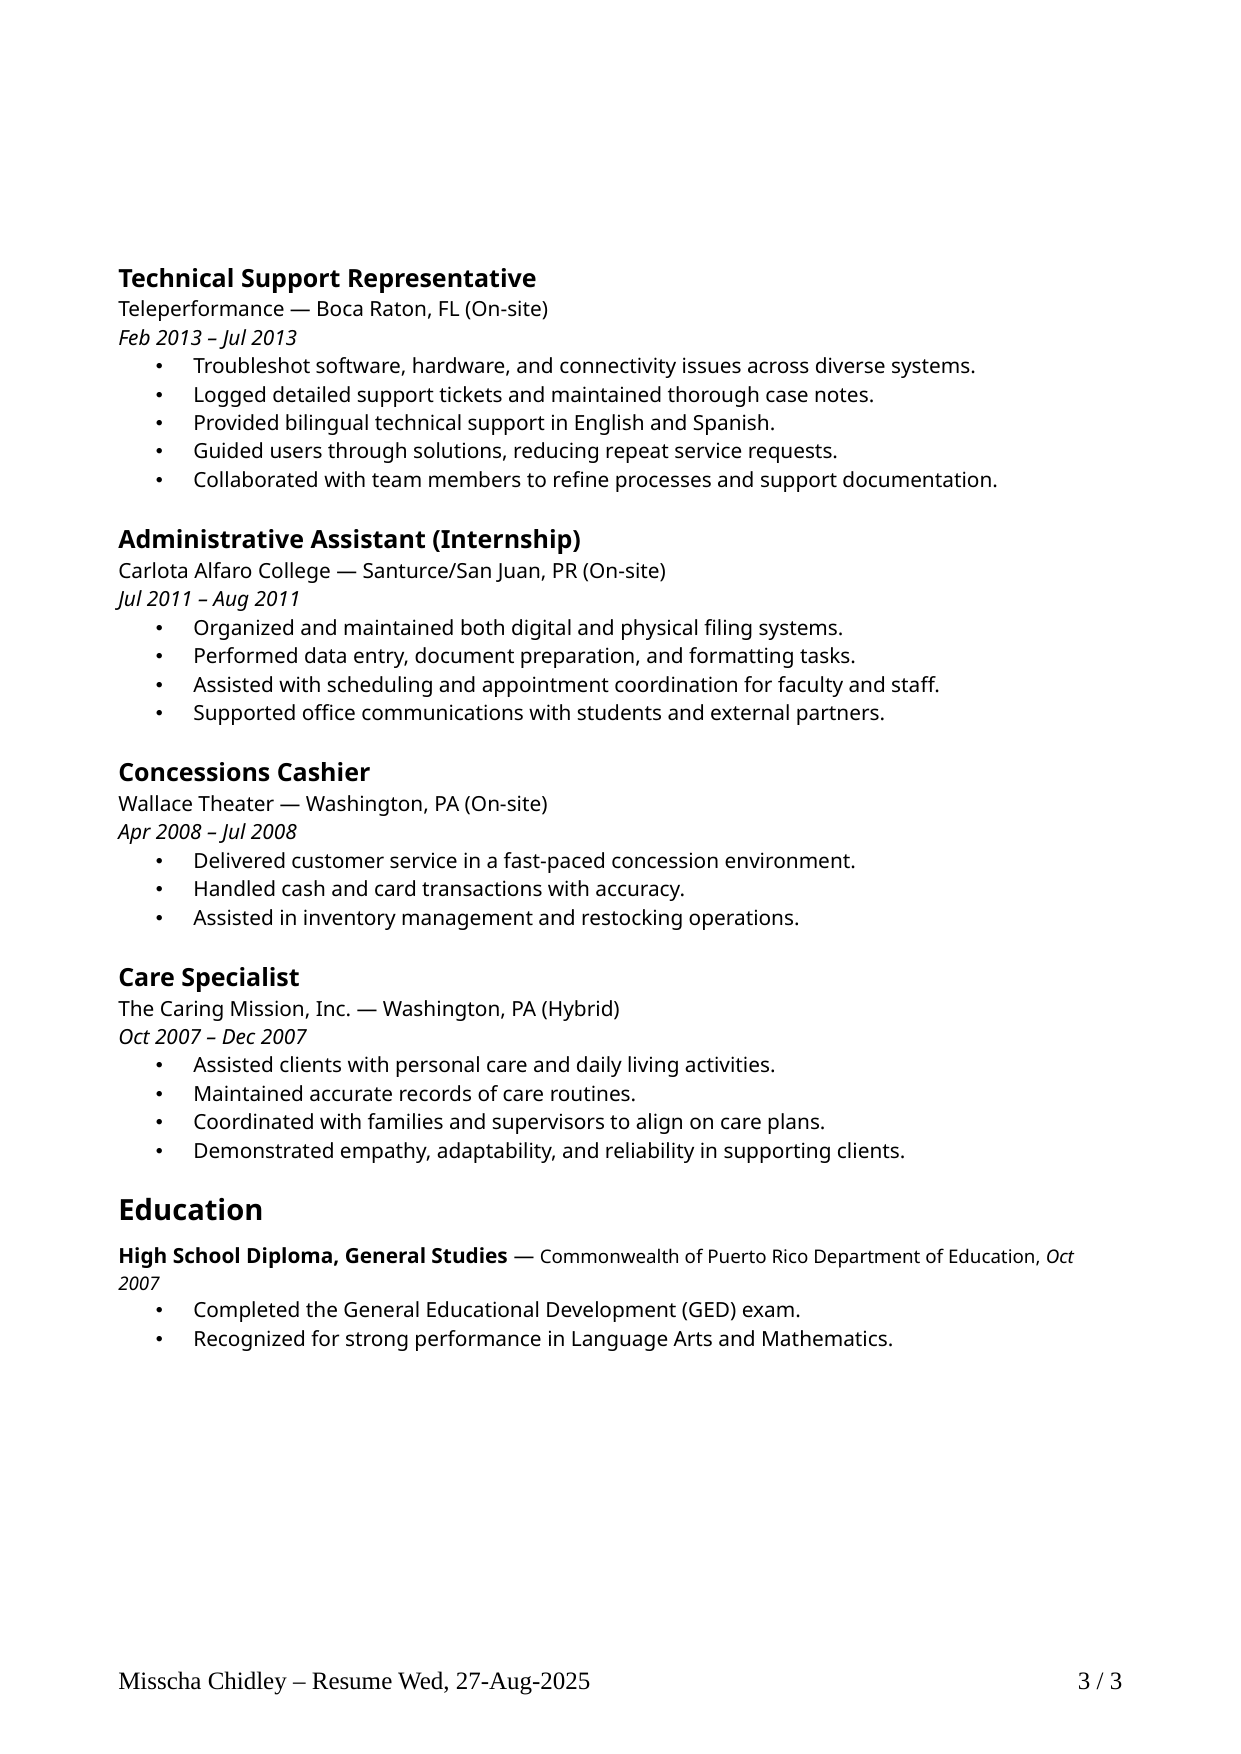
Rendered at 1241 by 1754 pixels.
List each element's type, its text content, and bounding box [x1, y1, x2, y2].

text Oct 2007 – Dec 2007 [118, 1022, 1122, 1051]
list Assisted with scheduling and appointment coordination for faculty and staff. [156, 670, 1122, 698]
text Jul 2011 – Aug 2011 [118, 584, 1122, 613]
list Recognized for strong performance in Language Arts and Mathematics. [156, 1324, 1122, 1352]
list Collaborated with team members to refine processes and support documentation. [156, 465, 1122, 493]
list Supported office communications with students and external partners. [156, 698, 1122, 727]
list Coordinated with families and supervisors to align on care plans. [156, 1107, 1122, 1136]
text Concessions Cashier [118, 755, 1122, 789]
list Assisted clients with personal care and daily living activities. [156, 1051, 1122, 1079]
text Wallace Theater — Washington, PA (On-site) [118, 789, 1122, 817]
list Organized and maintained both digital and physical filing systems. [156, 613, 1122, 641]
text The Caring Mission, Inc. — Washington, PA (Hybrid) [118, 994, 1122, 1022]
text Care Specialist [118, 960, 1122, 994]
list Troubleshot software, hardware, and connectivity issues across diverse systems. [156, 351, 1122, 380]
list Provided bilingual technical support in English and Spanish. [156, 408, 1122, 437]
text Administrative Assistant (Internship) [118, 522, 1122, 556]
list Delivered customer service in a fast-paced concession environment. [156, 846, 1122, 874]
text Technical Support Representative [118, 260, 1122, 294]
list Performed data entry, document preparation, and formatting tasks. [156, 641, 1122, 670]
list Completed the General Educational Development (GED) exam. [156, 1296, 1122, 1324]
subtitle Education [118, 1189, 1122, 1229]
list Demonstrated empathy, adaptability, and reliability in supporting clients. [156, 1136, 1122, 1164]
text Feb 2013 – Jul 2013 [118, 323, 1122, 351]
text Carlota Alfaro College — Santurce/San Juan, PR (On-site) [118, 556, 1122, 584]
text Teleperformance — Boca Raton, FL (On-site) [118, 294, 1122, 323]
list Guided users through solutions, reducing repeat service requests. [156, 437, 1122, 465]
list Assisted in inventory management and restocking operations. [156, 903, 1122, 931]
text High School Diploma, General Studies — Commonwealth of Puerto Rico Department of Education, Oct 2007 [118, 1242, 1122, 1296]
text Apr 2008 – Jul 2008 [118, 817, 1122, 846]
list Handled cash and card transactions with accuracy. [156, 874, 1122, 903]
list Maintained accurate records of care routines. [156, 1079, 1122, 1107]
list Logged detailed support tickets and maintained thorough case notes. [156, 380, 1122, 408]
